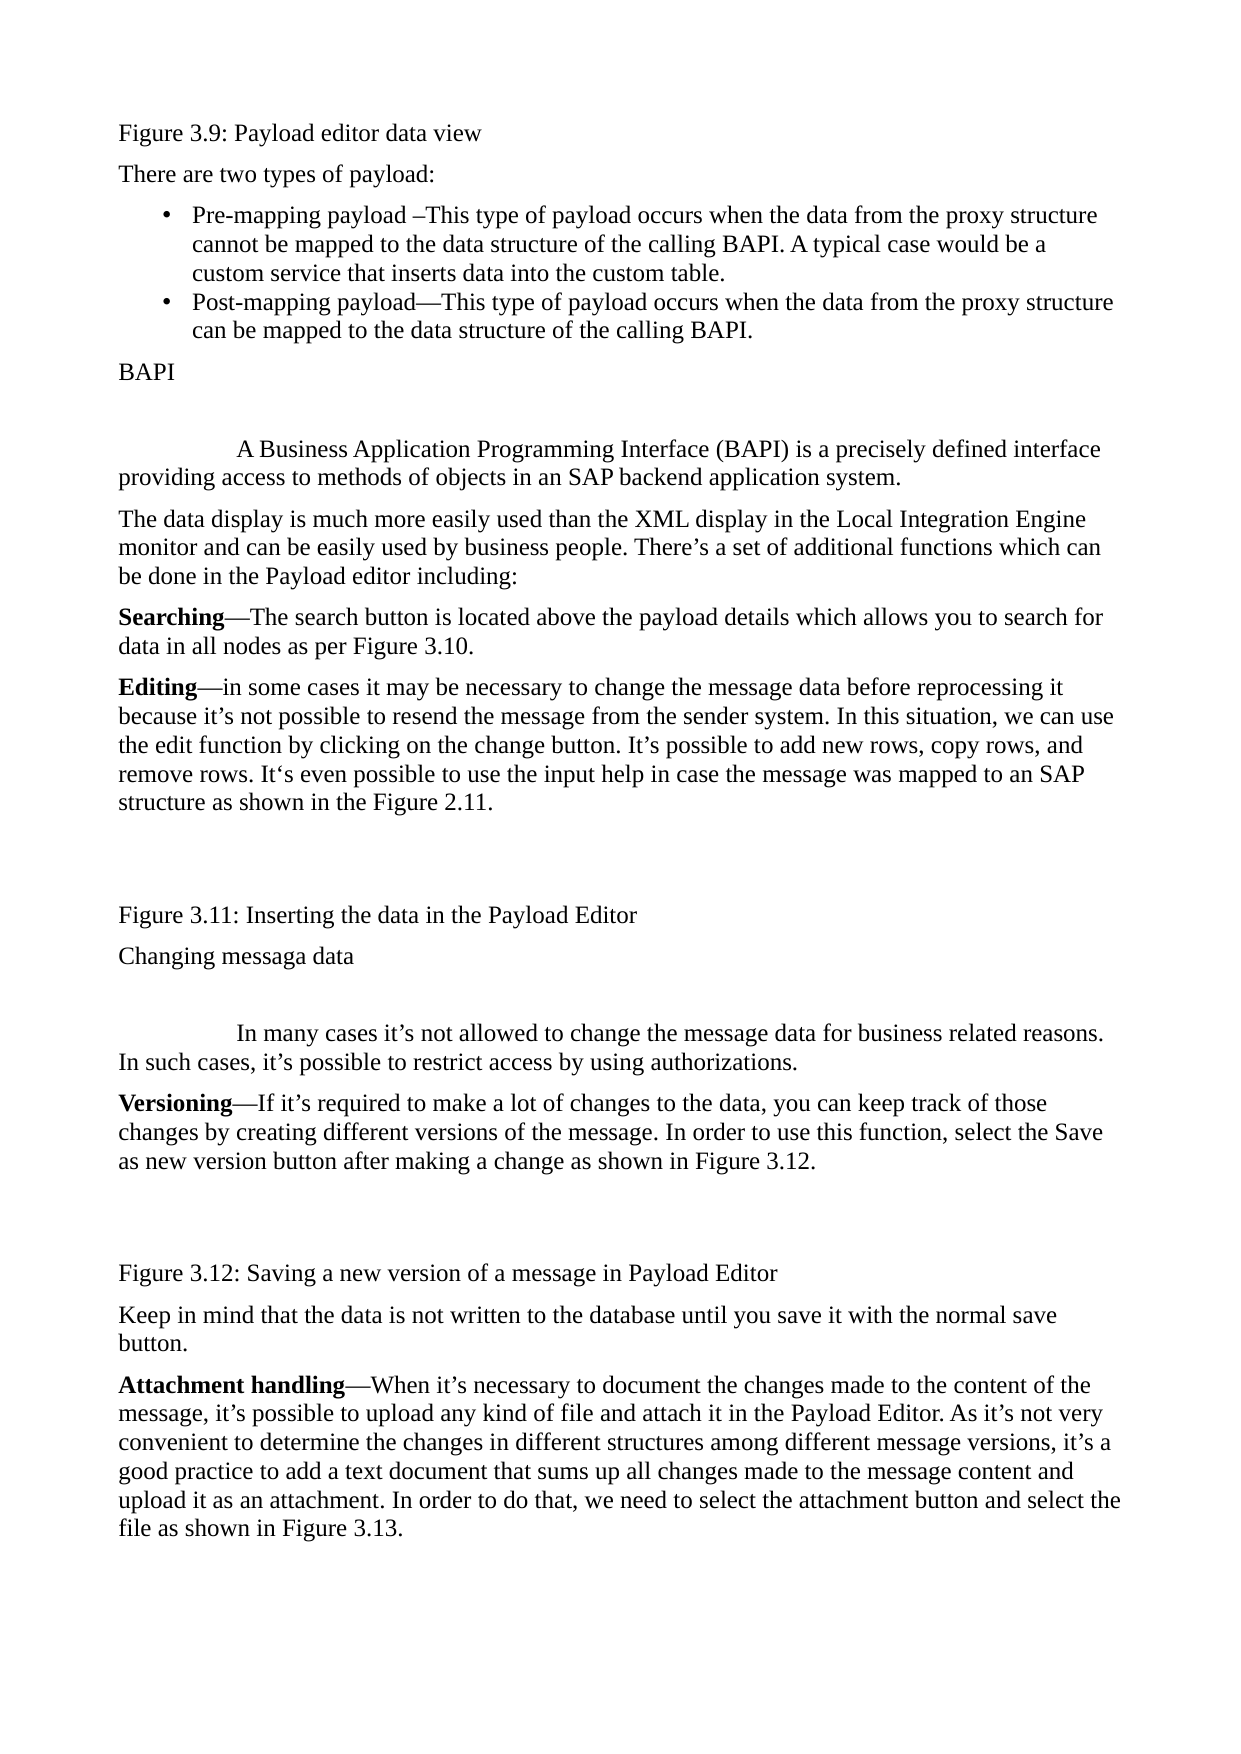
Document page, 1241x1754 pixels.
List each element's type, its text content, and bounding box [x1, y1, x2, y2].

text Changing messaga data [118, 941, 1122, 970]
text Searching—The search button is located above the payload details which allows you to search for data in all nodes as per Figure 3.10. [118, 602, 1122, 660]
text The data display is much more easily used than the XML display in the Local Integration Engine monitor and can be easily used by business people. There’s a set of additional functions which can be done in the Payload editor including: [118, 504, 1122, 590]
text Figure 3.11: Inserting the data in the Payload Editor [118, 900, 1122, 929]
text A Business Application Programming Interface (BAPI) is a precisely defined interface providing access to methods of objects in an SAP backend application system. [118, 398, 1122, 491]
text Attachment handling—When it’s necessary to document the changes made to the content of the message, it’s possible to upload any kind of file and attach it in the Payload Editor. As it’s not very convenient to determine the changes in different structures among different message versions, it’s a good practice to add a text document that sums up all changes made to the message content and upload it as an attachment. In order to do that, we need to select the attachment button and select the file as shown in Figure 3.13. [118, 1370, 1122, 1542]
text Figure 3.12: Saving a new version of a message in Payload Editor [118, 1258, 1122, 1287]
text Versioning—If it’s required to make a lot of changes to the data, you can keep track of those changes by creating different versions of the message. In order to use this function, select the Save as new version button after making a change as shown in Figure 3.12. [118, 1088, 1122, 1174]
list Pre-mapping payload –This type of payload occurs when the data from the proxy structure cannot be mapped to the data structure of the calling BAPI. A typical case would be a custom service that inserts data into the custom table. [162, 201, 1122, 287]
text BAPI [118, 357, 1122, 386]
text Figure 3.9: Payload editor data view [118, 118, 1122, 147]
text In many cases it’s not allowed to change the message data for business related reasons. In such cases, it’s possible to restrict access by using authorizations. [118, 983, 1122, 1076]
text Keep in mind that the data is not written to the database until you save it with the normal save button. [118, 1300, 1122, 1357]
text There are two types of payload: [118, 159, 1122, 188]
list Post-mapping payload—This type of payload occurs when the data from the proxy structure can be mapped to the data structure of the calling BAPI. [162, 287, 1122, 344]
text Editing—in some cases it may be necessary to change the message data before reprocessing it because it’s not possible to resend the message from the sender system. In this situation, we can use the edit function by clicking on the change button. It’s possible to add new rows, copy rows, and remove rows. It‘s even possible to use the input help in case the message was mapped to an SAP structure as shown in the Figure 2.11. [118, 672, 1122, 816]
